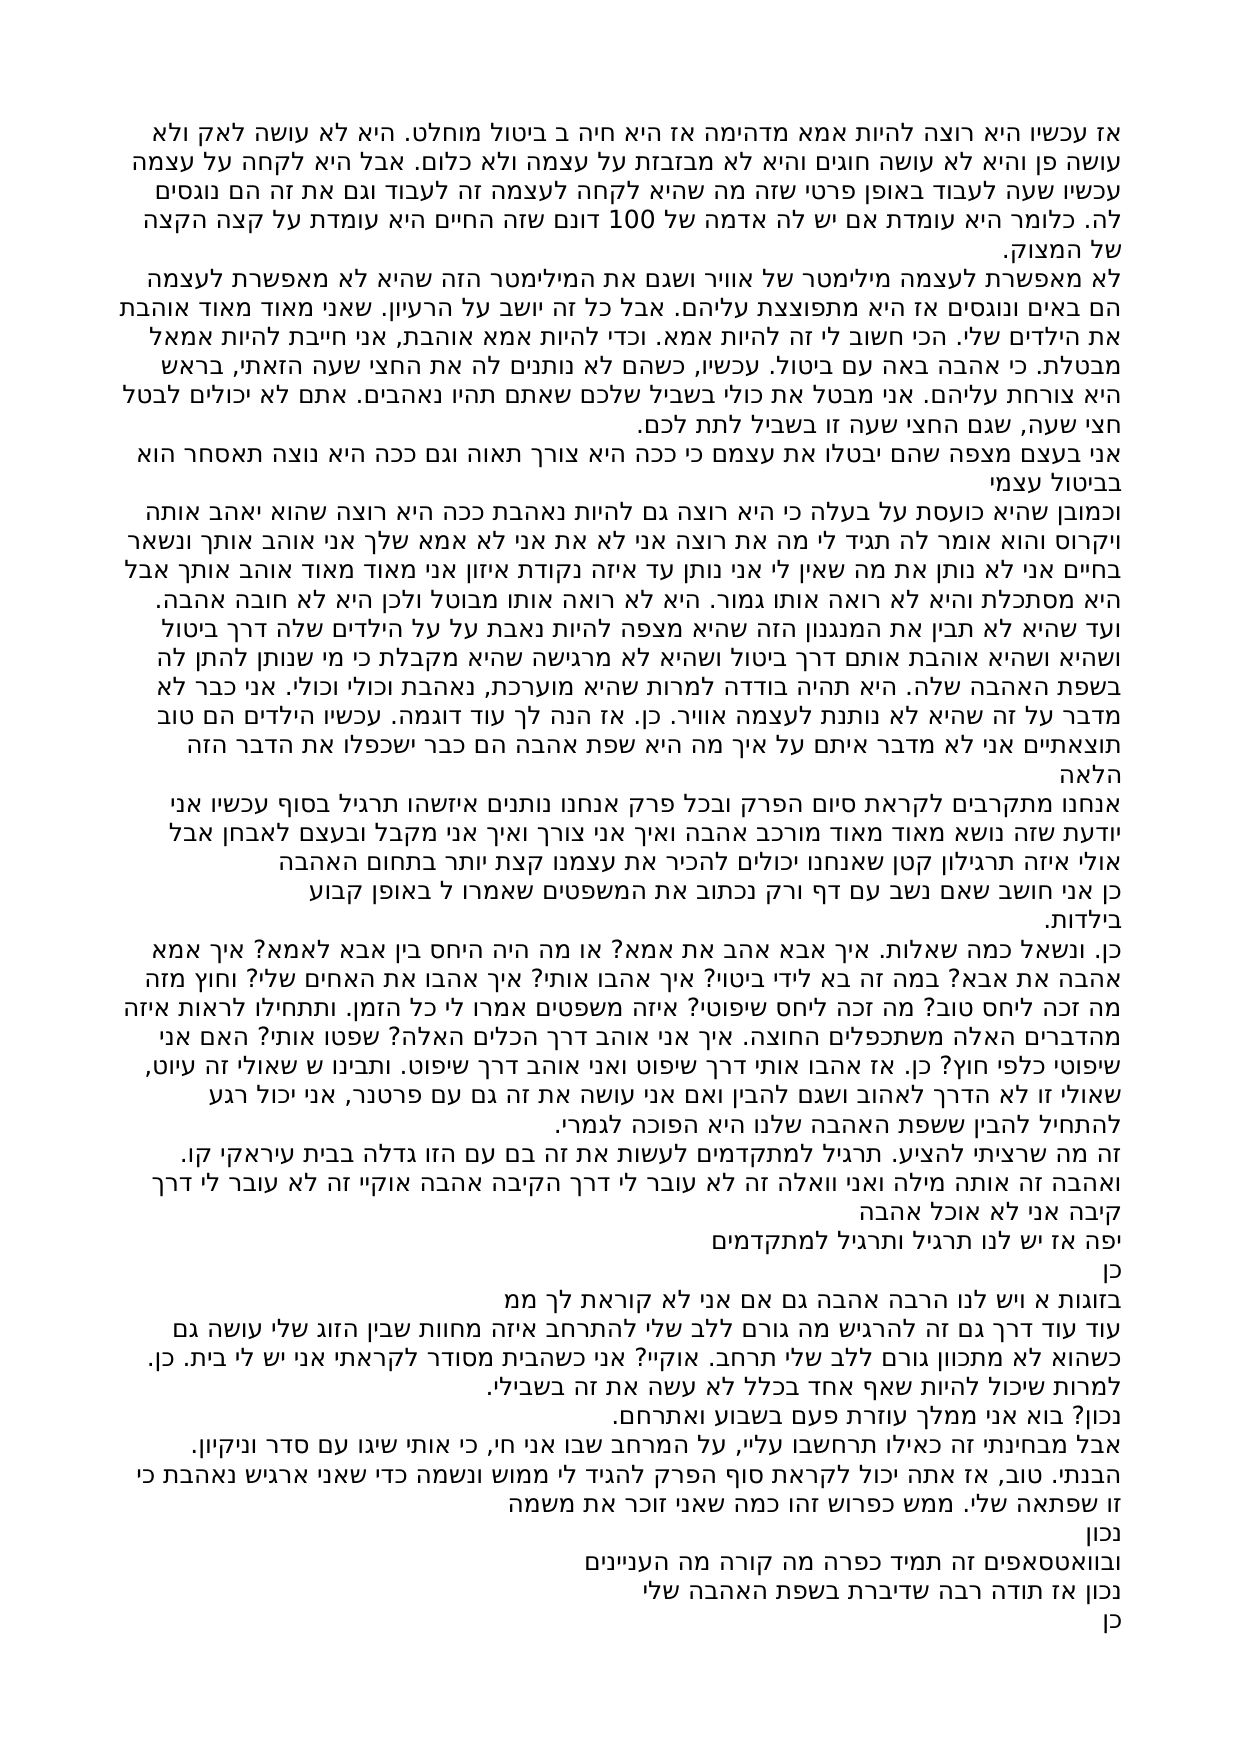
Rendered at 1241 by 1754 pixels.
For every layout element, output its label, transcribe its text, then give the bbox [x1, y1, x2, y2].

text בזוגות א ויש לנו הרבה אהבה גם אם אני לא קוראת לך ממ [118, 1285, 1122, 1314]
text לא מאפשרת לעצמה מילימטר של אוויר ושגם את המילימטר הזה שהיא לא מאפשרת לעצמה הם באים ונוגסים אז היא מתפוצצת עליהם. אבל כל זה יושב על הרעיון. שאני מאוד מאוד אוהבת את הילדים שלי. הכי חשוב לי זה להיות אמא. וכדי להיות אמא אוהבת, אני חייבת להיות אמאל [118, 264, 1122, 351]
text נכון אז תודה רבה שדיברת בשפת האהבה שלי [118, 1576, 1122, 1606]
text הבנתי. טוב, אז אתה יכול לקראת סוף הפרק להגיד לי ממוש ונשמה כדי שאני ארגיש נאהבת כי זו שפתאה שלי. ממש כפרוש זהו כמה שאני זוכר את משמה [118, 1460, 1122, 1518]
text כן [118, 1606, 1122, 1635]
text אז עכשיו היא רוצה להיות אמא מדהימה אז היא חיה ב ביטול מוחלט. היא לא עושה לאק ולא עושה פן והיא לא עושה חוגים והיא לא מבזבזת על עצמה ולא כלום. אבל היא לקחה על עצמה עכשיו שעה לעבוד באופן פרטי שזה מה שהיא לקחה לעצמה זה לעבוד וגם את זה הם נוגסים לה. כלומר היא עומדת אם יש לה אדמה של 100 דונם שזה החיים היא עומדת על קצה הקצה של המצוק. [118, 118, 1122, 264]
text עוד עוד דרך גם זה להרגיש מה גורם ללב שלי להתרחב איזה מחוות שבין הזוג שלי עושה גם כשהוא לא מתכוון גורם ללב שלי תרחב. אוקיי? אני כשהבית מסודר לקראתי אני יש לי בית. כן. למרות שיכול להיות שאף אחד בכלל לא עשה את זה בשבילי. [118, 1314, 1122, 1401]
text מבטלת. כי אהבה באה עם ביטול. עכשיו, כשהם לא נותנים לה את החצי שעה הזאתי, בראש היא צורחת עליהם. אני מבטל את כולי בשביל שלכם שאתם תהיו נאהבים. אתם לא יכולים לבטל חצי שעה, שגם החצי שעה זו בשביל לתת לכם. [118, 351, 1122, 439]
text נכון? בוא אני ממלך עוזרת פעם בשבוע ואתרחם. [118, 1401, 1122, 1431]
text אבל מבחינתי זה כאילו תרחשבו עליי, על המרחב שבו אני חי, כי אותי שיגו עם סדר וניקיון. [118, 1431, 1122, 1460]
text אני בעצם מצפה שהם יבטלו את עצמם כי ככה היא צורך תאוה וגם ככה היא נוצה תאסחר הוא בביטול עצמי [118, 439, 1122, 497]
text וכמובן שהיא כועסת על בעלה כי היא רוצה גם להיות נאהבת ככה היא רוצה שהוא יאהב אותה ויקרוס והוא אומר לה תגיד לי מה את רוצה אני לא את אני לא אמא שלך אני אוהב אותך ונשאר בחיים אני לא נותן את מה שאין לי אני נותן עד איזה נקודת איזון אני מאוד מאוד אוהב אותך אבל היא מסתכלת והיא לא רואה אותו גמור. היא לא רואה אותו מבוטל ולכן היא לא חובה אהבה. ועד שהיא לא תבין את המנגנון הזה שהיא מצפה להיות נאבת על על הילדים שלה דרך ביטול ושהיא ושהיא אוהבת אותם דרך ביטול ושהיא לא מרגישה שהיא מקבלת כי מי שנותן להתן לה בשפת האהבה שלה. היא תהיה בודדה למרות שהיא מוערכת, נאהבת וכולי וכולי. אני כבר לא מדבר על זה שהיא לא נותנת לעצמה אוויר. כן. אז הנה לך עוד דוגמה. עכשיו הילדים הם טוב תוצאתיים אני לא מדבר איתם על איך מה היא שפת אהבה הם כבר ישכפלו את הדבר הזה הלאה [118, 497, 1122, 789]
text בילדות. [118, 906, 1122, 935]
text כן. ונשאל כמה שאלות. איך אבא אהב את אמא? או מה היה היחס בין אבא לאמא? איך אמא אהבה את אבא? במה זה בא לידי ביטוי? איך אהבו אותי? איך אהבו את האחים שלי? וחוץ מזה מה זכה ליחס טוב? מה זכה ליחס שיפוטי? איזה משפטים אמרו לי כל הזמן. ותתחילו לראות איזה מהדברים האלה משתכפלים החוצה. איך אני אוהב דרך הכלים האלה? שפטו אותי? האם אני שיפוטי כלפי חוץ? כן. אז אהבו אותי דרך שיפוט ואני אוהב דרך שיפוט. ותבינו ש שאולי זה עיוט, שאולי זו לא הדרך לאהוב ושגם להבין ואם אני עושה את זה גם עם פרטנר, אני יכול רגע להתחיל להבין ששפת האהבה שלנו היא הפוכה לגמרי. [118, 935, 1122, 1139]
text כן אני חושב שאם נשב עם דף ורק נכתוב את המשפטים שאמרו ל באופן קבוע [118, 876, 1122, 906]
text כן [118, 1256, 1122, 1285]
text ובוואטסאפים זה תמיד כפרה מה קורה מה העניינים [118, 1547, 1122, 1576]
text יפה אז יש לנו תרגיל ותרגיל למתקדמים [118, 1226, 1122, 1256]
text אנחנו מתקרבים לקראת סיום הפרק ובכל פרק אנחנו נותנים איזשהו תרגיל בסוף עכשיו אני יודעת שזה נושא מאוד מאוד מורכב אהבה ואיך אני צורך ואיך אני מקבל ובעצם לאבחן אבל אולי איזה תרגילון קטן שאנחנו יכולים להכיר את עצמנו קצת יותר בתחום האהבה [118, 789, 1122, 876]
text זה מה שרציתי להציע. תרגיל למתקדמים לעשות את זה בם עם הזו גדלה בבית עיראקי קו. ואהבה זה אותה מילה ואני וואלה זה לא עובר לי דרך הקיבה אהבה אוקיי זה לא עובר לי דרך קיבה אני לא אוכל אהבה [118, 1139, 1122, 1226]
text נכון [118, 1518, 1122, 1547]
